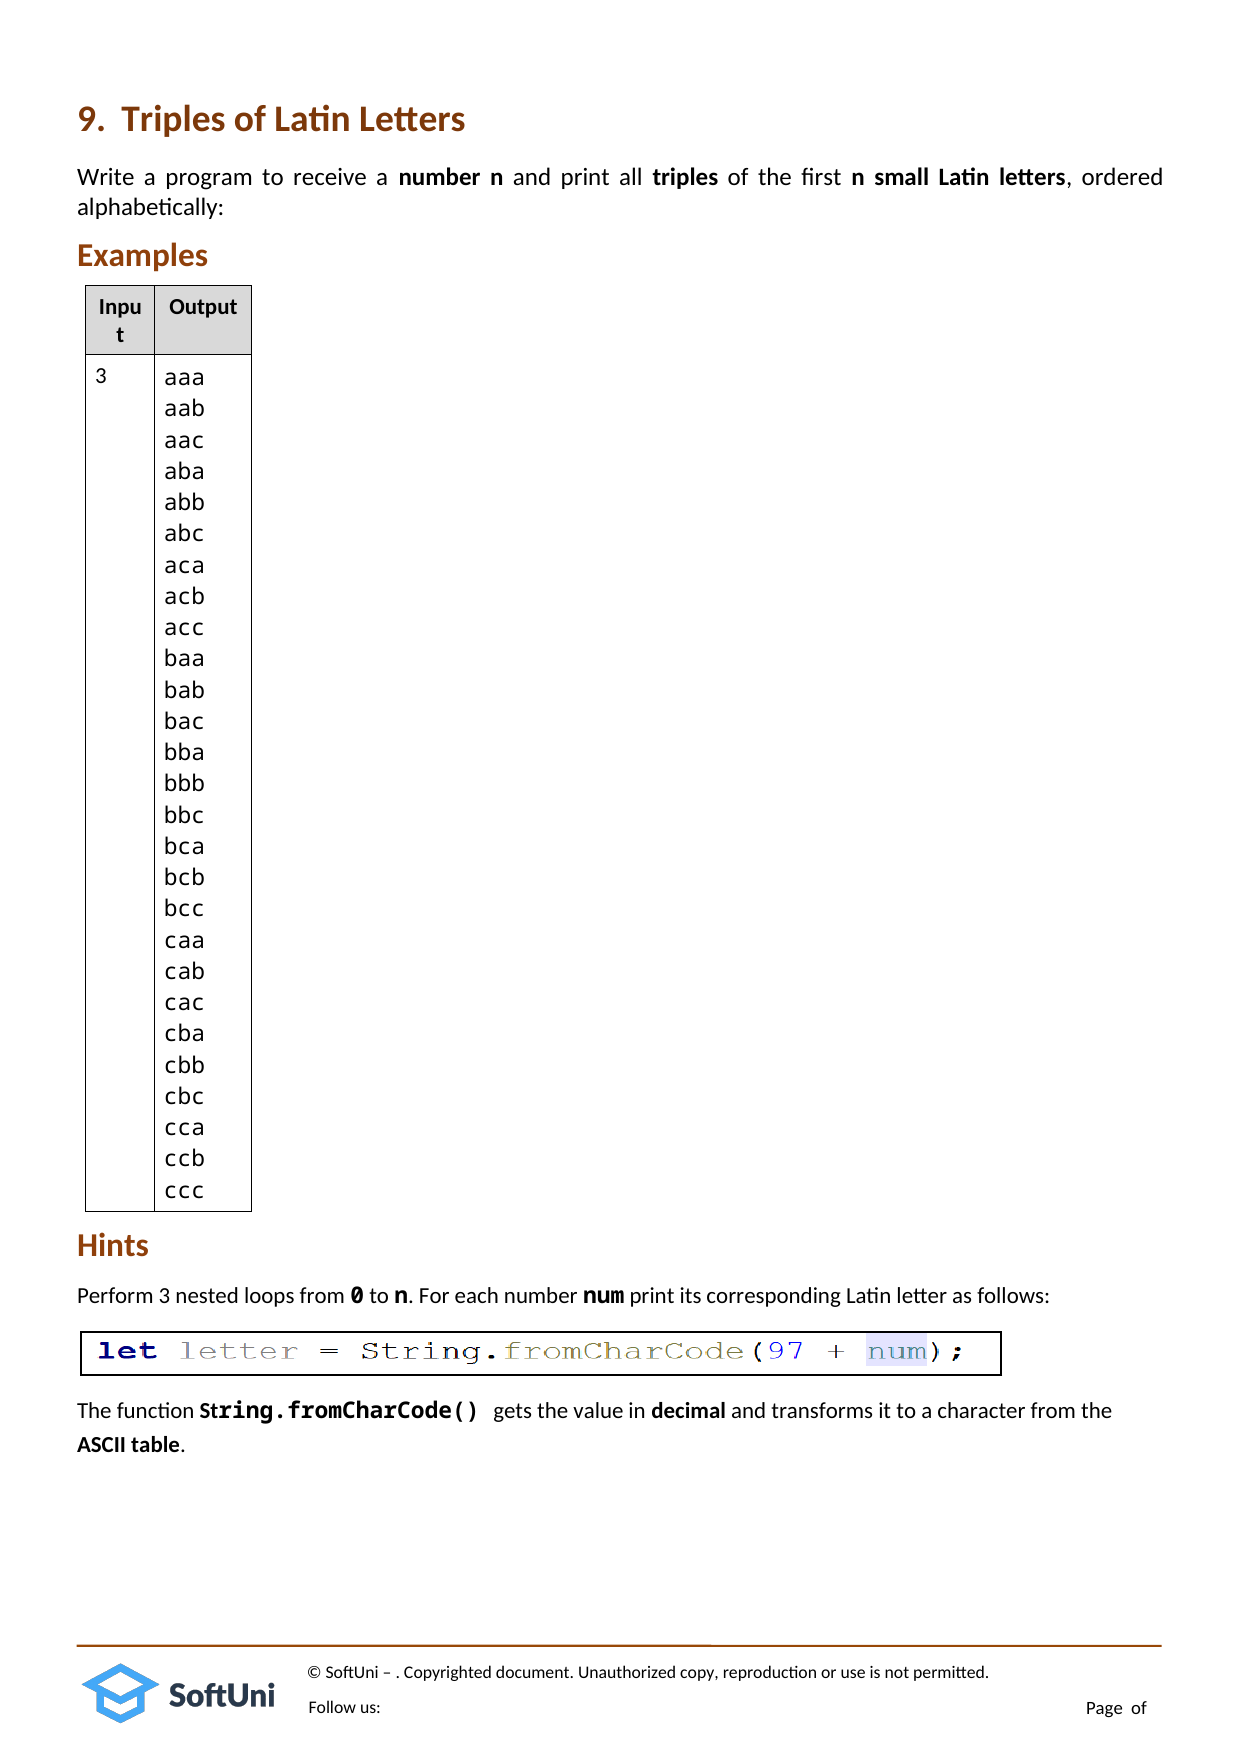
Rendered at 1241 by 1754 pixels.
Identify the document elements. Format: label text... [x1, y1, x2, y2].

subtitle Hints [77, 1224, 1163, 1265]
table_cell aaa aab aac aba abb abc aca acb acc baa bab bac bba bbb bbc bca bcb bcc caa cab cac cba cbb cbc cca ccb ccc [155, 355, 251, 1211]
subtitle Examples [77, 234, 1163, 275]
table_header Output [155, 286, 251, 354]
text Write a program to receive a number n and print all triples of the first n small Latin letters, ordered alphabetically: [77, 161, 1163, 222]
picture [82, 1333, 1000, 1374]
text The function String.fromCharCode() gets the value in decimal and transforms it to a character from the ASCII table. [77, 1394, 1163, 1458]
table_header Input [86, 286, 154, 354]
subtitle Triples of Latin Letters [77, 95, 1163, 141]
table_cell 3 [86, 355, 154, 1211]
picture [75, 1658, 281, 1729]
text Perform 3 nested loops from 0 to n. For each number num print its corresponding Latin letter as follows: [77, 1279, 1163, 1311]
